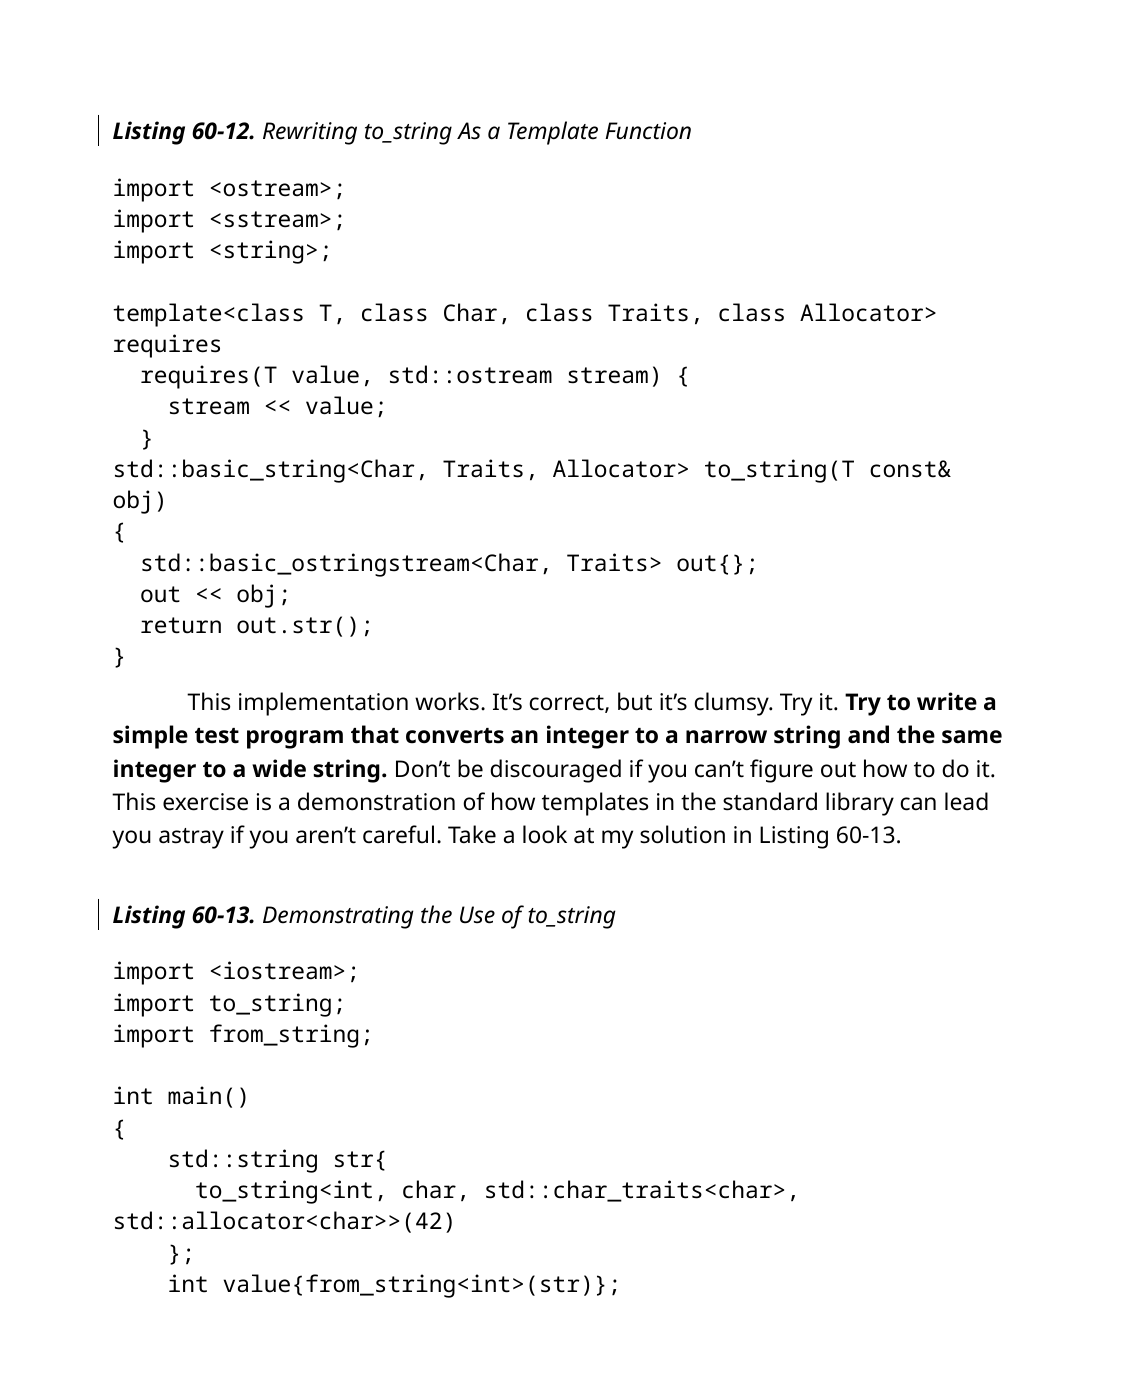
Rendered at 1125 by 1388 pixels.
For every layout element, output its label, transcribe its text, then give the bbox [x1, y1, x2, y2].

text to_string<int, char, std::char_traits<char>, std::allocator<char>>(42) [112, 1174, 1012, 1237]
text requires [112, 328, 1012, 359]
text Listing 60-12. Rewriting to_string As a Template Function [112, 115, 1012, 146]
text import from_string; [112, 1018, 1012, 1049]
text std::basic_ostringstream<Char, Traits> out{}; [112, 546, 1012, 578]
text requires(T value, std::ostream stream) { [112, 359, 1012, 390]
text import <sstream>; [112, 203, 1012, 234]
text int main() [112, 1080, 1012, 1112]
text This implementation works. It’s correct, but it’s clumsy. Try it. Try to write a simple test program that converts an integer to a narrow string and the same integer to a wide string. Don’t be discouraged if you can’t figure out how to do it. This exercise is a demonstration of how templates in the standard library can lead you astray if you aren’t careful. Take a look at my solution in Listing 60-13. [112, 684, 1012, 851]
text import to_string; [112, 987, 1012, 1018]
text template<class T, class Char, class Traits, class Allocator> [112, 296, 1012, 328]
text int value{from_string<int>(str)}; [112, 1268, 1012, 1299]
text stream << value; [112, 390, 1012, 421]
text import <iostream>; [112, 955, 1012, 987]
text import <ostream>; [112, 171, 1012, 203]
text out << obj; [112, 578, 1012, 609]
text return out.str(); [112, 609, 1012, 640]
text }; [112, 1237, 1012, 1268]
text { [112, 1112, 1012, 1143]
text std::string str{ [112, 1143, 1012, 1174]
text } [112, 640, 1012, 671]
text } [112, 421, 1012, 453]
text import <string>; [112, 234, 1012, 265]
text std::basic_string<Char, Traits, Allocator> to_string(T const& obj) [112, 453, 1012, 515]
text Listing 60-13. Demonstrating the Use of to_string [112, 898, 1012, 930]
text { [112, 515, 1012, 546]
